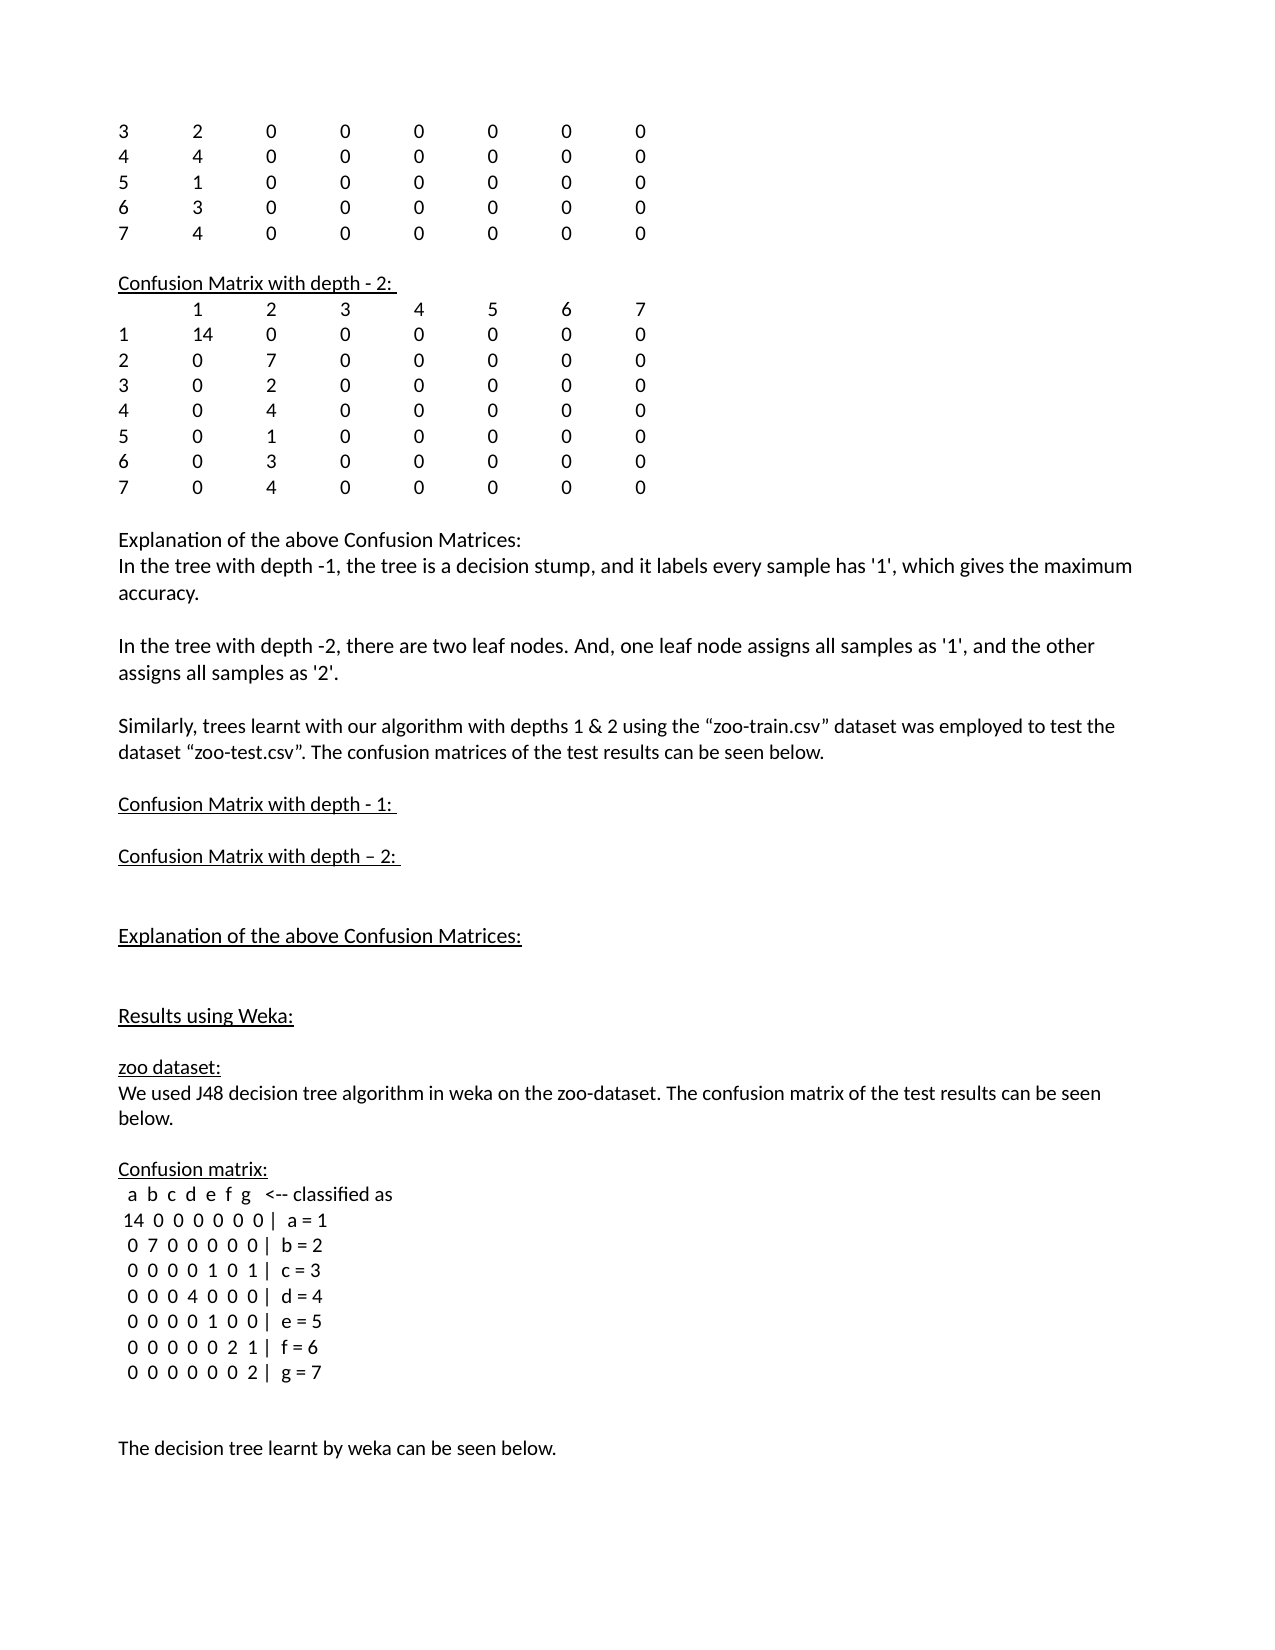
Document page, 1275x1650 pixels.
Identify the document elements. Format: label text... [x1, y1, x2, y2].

text zoo dataset: [118, 1054, 1157, 1080]
text 3 2 0 0 0 0 0 0 [118, 118, 1157, 143]
text 1 2 3 4 5 6 7 [118, 296, 1157, 321]
text Confusion Matrix with depth – 2: [118, 843, 1157, 869]
text Explanation of the above Confusion Matrices: [118, 526, 1157, 553]
text 6 0 3 0 0 0 0 0 [118, 448, 1157, 474]
text Similarly, trees learnt with our algorithm with depths 1 & 2 using the “zoo-train.csv” dataset was employed to test the dataset “zoo-test.csv”. The confusion matrices of the test results can be seen below. [118, 713, 1157, 765]
text 7 0 4 0 0 0 0 0 [118, 474, 1157, 499]
text 3 0 2 0 0 0 0 0 [118, 372, 1157, 398]
text 6 3 0 0 0 0 0 0 [118, 194, 1157, 220]
text 4 0 4 0 0 0 0 0 [118, 398, 1157, 423]
text 0 0 0 0 0 2 1 | f = 6 [118, 1334, 1157, 1359]
text Confusion Matrix with depth - 1: [118, 791, 1157, 817]
text 7 4 0 0 0 0 0 0 [118, 220, 1157, 245]
text 2 0 7 0 0 0 0 0 [118, 347, 1157, 372]
text In the tree with depth -1, the tree is a decision stump, and it labels every sample has '1', which gives the maximum accuracy. [118, 553, 1157, 606]
text We used J48 decision tree algorithm in weka on the zoo-dataset. The confusion matrix of the test results can be seen below. [118, 1080, 1157, 1131]
text a b c d e f g <-- classified as [118, 1181, 1157, 1207]
text 5 0 1 0 0 0 0 0 [118, 423, 1157, 448]
text Explanation of the above Confusion Matrices: [118, 922, 1157, 949]
text 0 0 0 4 0 0 0 | d = 4 [118, 1283, 1157, 1308]
text Results using Weka: [118, 1002, 1157, 1029]
text 4 4 0 0 0 0 0 0 [118, 143, 1157, 169]
text In the tree with depth -2, there are two leaf nodes. And, one leaf node assigns all samples as '1', and the other assigns all samples as '2'. [118, 633, 1157, 686]
text 14 0 0 0 0 0 0 | a = 1 [118, 1207, 1157, 1232]
text 0 0 0 0 1 0 1 | c = 3 [118, 1258, 1157, 1283]
text 0 0 0 0 0 0 2 | g = 7 [118, 1359, 1157, 1385]
text 1 14 0 0 0 0 0 0 [118, 321, 1157, 347]
text 0 0 0 0 1 0 0 | e = 5 [118, 1308, 1157, 1334]
text 0 7 0 0 0 0 0 | b = 2 [118, 1232, 1157, 1258]
text 5 1 0 0 0 0 0 0 [118, 169, 1157, 194]
text Confusion Matrix with depth - 2: [118, 271, 1157, 296]
text Confusion matrix: [118, 1156, 1157, 1181]
text The decision tree learnt by weka can be seen below. [118, 1436, 1157, 1461]
